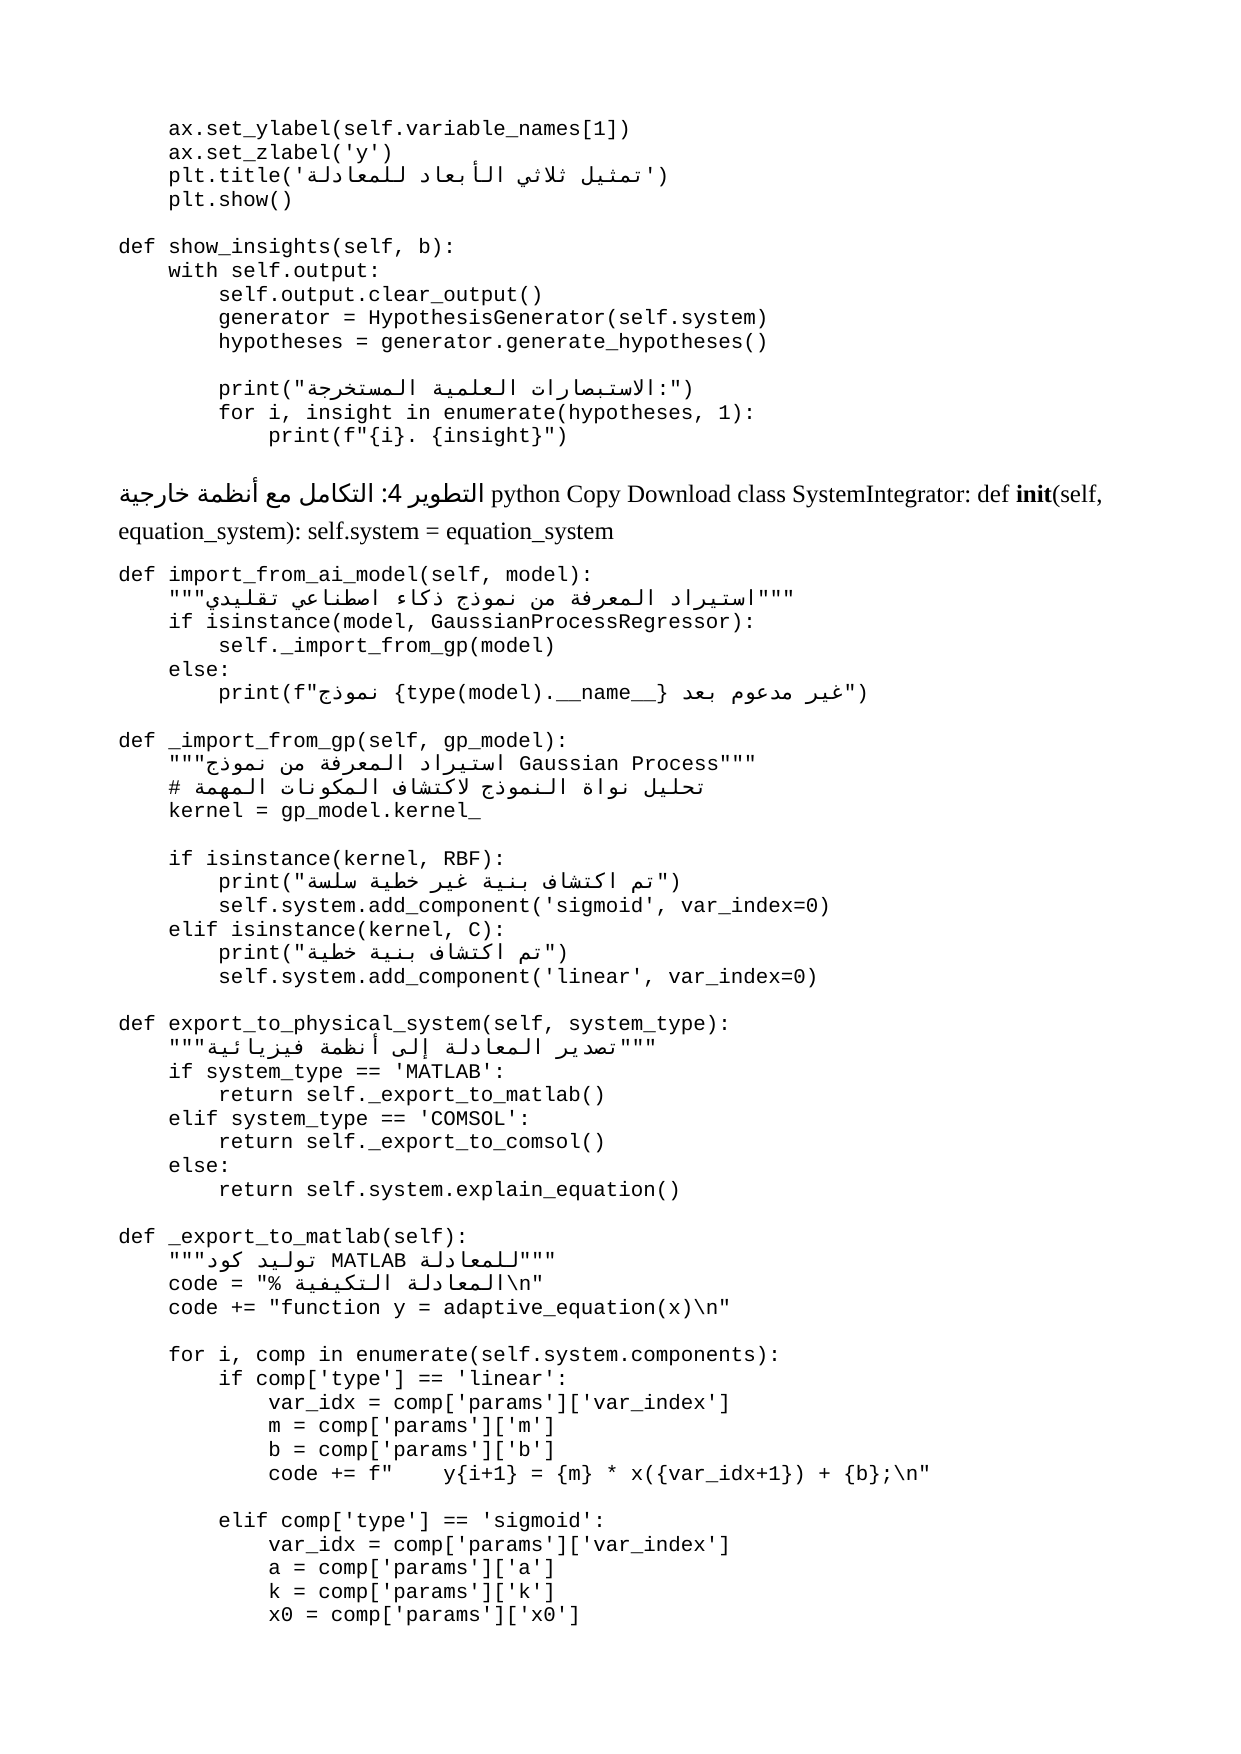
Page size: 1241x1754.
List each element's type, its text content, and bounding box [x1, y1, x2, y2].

text return self.system.explain_equation() [118, 1179, 1122, 1202]
text code += f" y{i+1} = {m} * x({var_idx+1}) + {b};\n" [118, 1463, 1122, 1486]
text elif system_type == 'COMSOL': [118, 1108, 1122, 1132]
text elif comp['type'] == 'sigmoid': [118, 1510, 1122, 1533]
text """توليد كود MATLAB للمعادلة""" [118, 1250, 1122, 1273]
text if isinstance(kernel, RBF): [118, 848, 1122, 871]
text self.system.add_component('linear', var_index=0) [118, 966, 1122, 990]
text التطوير 4: التكامل مع أنظمة خارجية python Copy Download class SystemIntegrator: def init(self, equation_system): self.system = equation_system [118, 479, 1122, 545]
text var_idx = comp['params']['var_index'] [118, 1533, 1122, 1557]
text def import_from_ai_model(self, model): [118, 564, 1122, 588]
text for i, insight in enumerate(hypotheses, 1): [118, 402, 1122, 426]
text ax.set_ylabel(self.variable_names[1]) [118, 118, 1122, 142]
text print("تم اكتشاف بنية خطية") [118, 942, 1122, 966]
text if comp['type'] == 'linear': [118, 1368, 1122, 1392]
text var_idx = comp['params']['var_index'] [118, 1392, 1122, 1415]
text return self._export_to_comsol() [118, 1132, 1122, 1155]
text print("الاستبصارات العلمية المستخرجة:") [118, 378, 1122, 402]
text elif isinstance(kernel, C): [118, 919, 1122, 942]
text else: [118, 1155, 1122, 1179]
text kernel = gp_model.kernel_ [118, 801, 1122, 824]
text def export_to_physical_system(self, system_type): [118, 1013, 1122, 1037]
text print("تم اكتشاف بنية غير خطية سلسة") [118, 871, 1122, 895]
text m = comp['params']['m'] [118, 1415, 1122, 1439]
text code = "% المعادلة التكيفية\n" [118, 1273, 1122, 1297]
text self.system.add_component('sigmoid', var_index=0) [118, 895, 1122, 919]
text print(f"{i}. {insight}") [118, 426, 1122, 449]
text self.output.clear_output() [118, 284, 1122, 307]
text print(f"نموذج {type(model).__name__} غير مدعوم بعد") [118, 682, 1122, 706]
text ax.set_zlabel('y') [118, 142, 1122, 165]
text plt.title('تمثيل ثلاثي الأبعاد للمعادلة') [118, 165, 1122, 189]
text code += "function y = adaptive_equation(x)\n" [118, 1297, 1122, 1321]
text """تصدير المعادلة إلى أنظمة فيزيائية""" [118, 1037, 1122, 1061]
text a = comp['params']['a'] [118, 1557, 1122, 1581]
text return self._export_to_matlab() [118, 1084, 1122, 1108]
text else: [118, 659, 1122, 682]
text k = comp['params']['k'] [118, 1581, 1122, 1604]
text b = comp['params']['b'] [118, 1439, 1122, 1463]
text generator = HypothesisGenerator(self.system) [118, 307, 1122, 331]
text self._import_from_gp(model) [118, 635, 1122, 659]
text plt.show() [118, 189, 1122, 213]
text if isinstance(model, GaussianProcessRegressor): [118, 611, 1122, 635]
text # تحليل نواة النموذج لاكتشاف المكونات المهمة [118, 777, 1122, 801]
text hypotheses = generator.generate_hypotheses() [118, 331, 1122, 354]
text x0 = comp['params']['x0'] [118, 1604, 1122, 1628]
text if system_type == 'MATLAB': [118, 1061, 1122, 1084]
text for i, comp in enumerate(self.system.components): [118, 1344, 1122, 1368]
text """استيراد المعرفة من نموذج ذكاء اصطناعي تقليدي""" [118, 588, 1122, 611]
text """استيراد المعرفة من نموذج Gaussian Process""" [118, 753, 1122, 777]
text with self.output: [118, 260, 1122, 284]
text def _export_to_matlab(self): [118, 1226, 1122, 1250]
text def _import_from_gp(self, gp_model): [118, 729, 1122, 753]
text def show_insights(self, b): [118, 236, 1122, 260]
